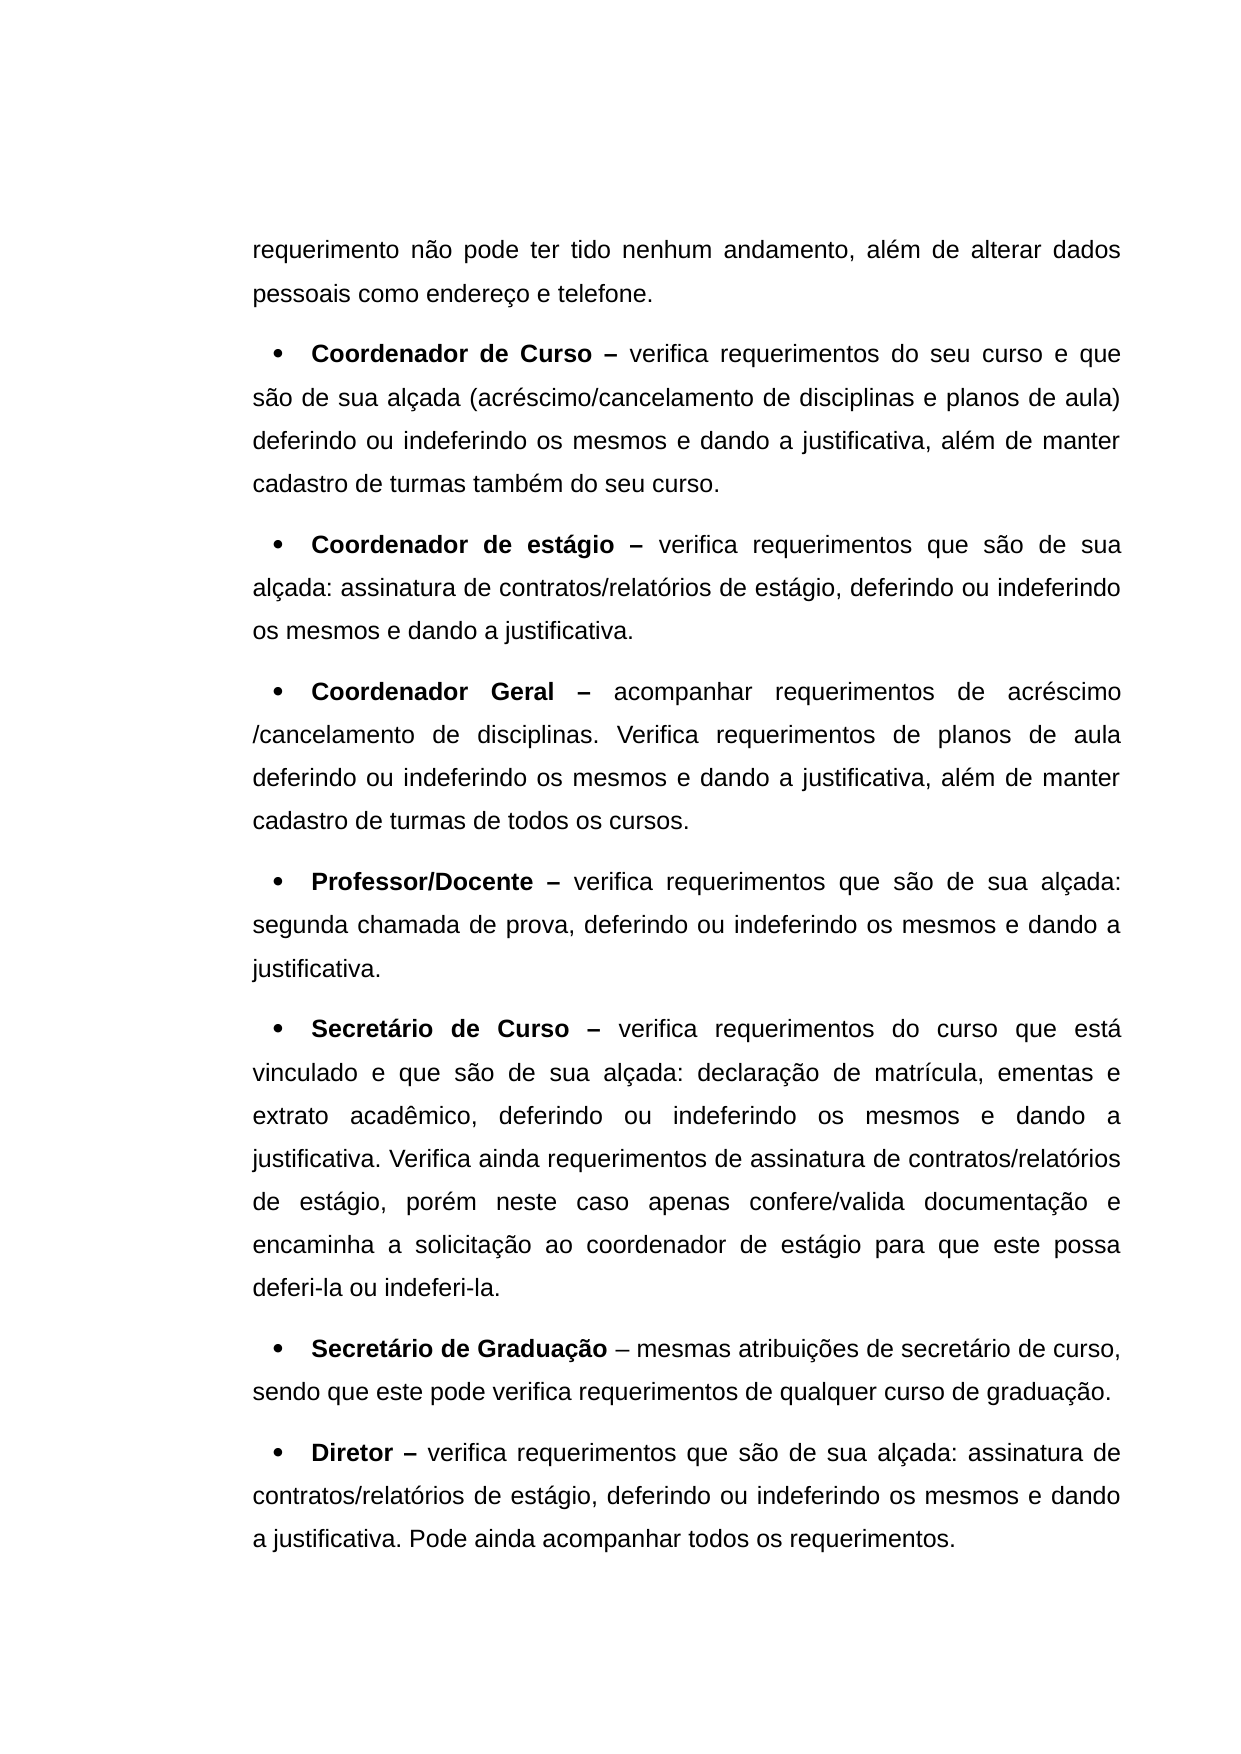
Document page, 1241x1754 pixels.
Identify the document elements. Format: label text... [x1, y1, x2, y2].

list requerimento não pode ter tido nenhum andamento, além de alterar dados pessoais como endereço e telefone. [215, 235, 1122, 307]
list Professor/Docente – verifica requerimentos que são de sua alçada: segunda chamada de prova, deferindo ou indeferindo os mesmos e dando a justificativa. [215, 867, 1122, 982]
list Secretário de Graduação – mesmas atribuições de secretário de curso, sendo que este pode verifica requerimentos de qualquer curso de graduação. [215, 1334, 1122, 1406]
list Diretor – verifica requerimentos que são de sua alçada: assinatura de contratos/relatórios de estágio, deferindo ou indeferindo os mesmos e dando a justificativa. Pode ainda acompanhar todos os requerimentos. [215, 1438, 1122, 1553]
list Coordenador Geral – acompanhar requerimentos de acréscimo /cancelamento de disciplinas. Verifica requerimentos de planos de aula deferindo ou indeferindo os mesmos e dando a justificativa, além de manter cadastro de turmas de todos os cursos. [215, 677, 1122, 835]
list Secretário de Curso – verifica requerimentos do curso que está vinculado e que são de sua alçada: declaração de matrícula, ementas e extrato acadêmico, deferindo ou indeferindo os mesmos e dando a justificativa. Verifica ainda requerimentos de assinatura de contratos/relatórios de estágio, porém neste caso apenas confere/valida documentação e encaminha a solicitação ao coordenador de estágio para que este possa deferi-la ou indeferi-la. [215, 1014, 1122, 1302]
list Coordenador de estágio – verifica requerimentos que são de sua alçada: assinatura de contratos/relatórios de estágio, deferindo ou indeferindo os mesmos e dando a justificativa. [215, 530, 1122, 645]
list Coordenador de Curso – verifica requerimentos do seu curso e que são de sua alçada (acréscimo/cancelamento de disciplinas e planos de aula) deferindo ou indeferindo os mesmos e dando a justificativa, além de manter cadastro de turmas também do seu curso. [215, 339, 1122, 498]
